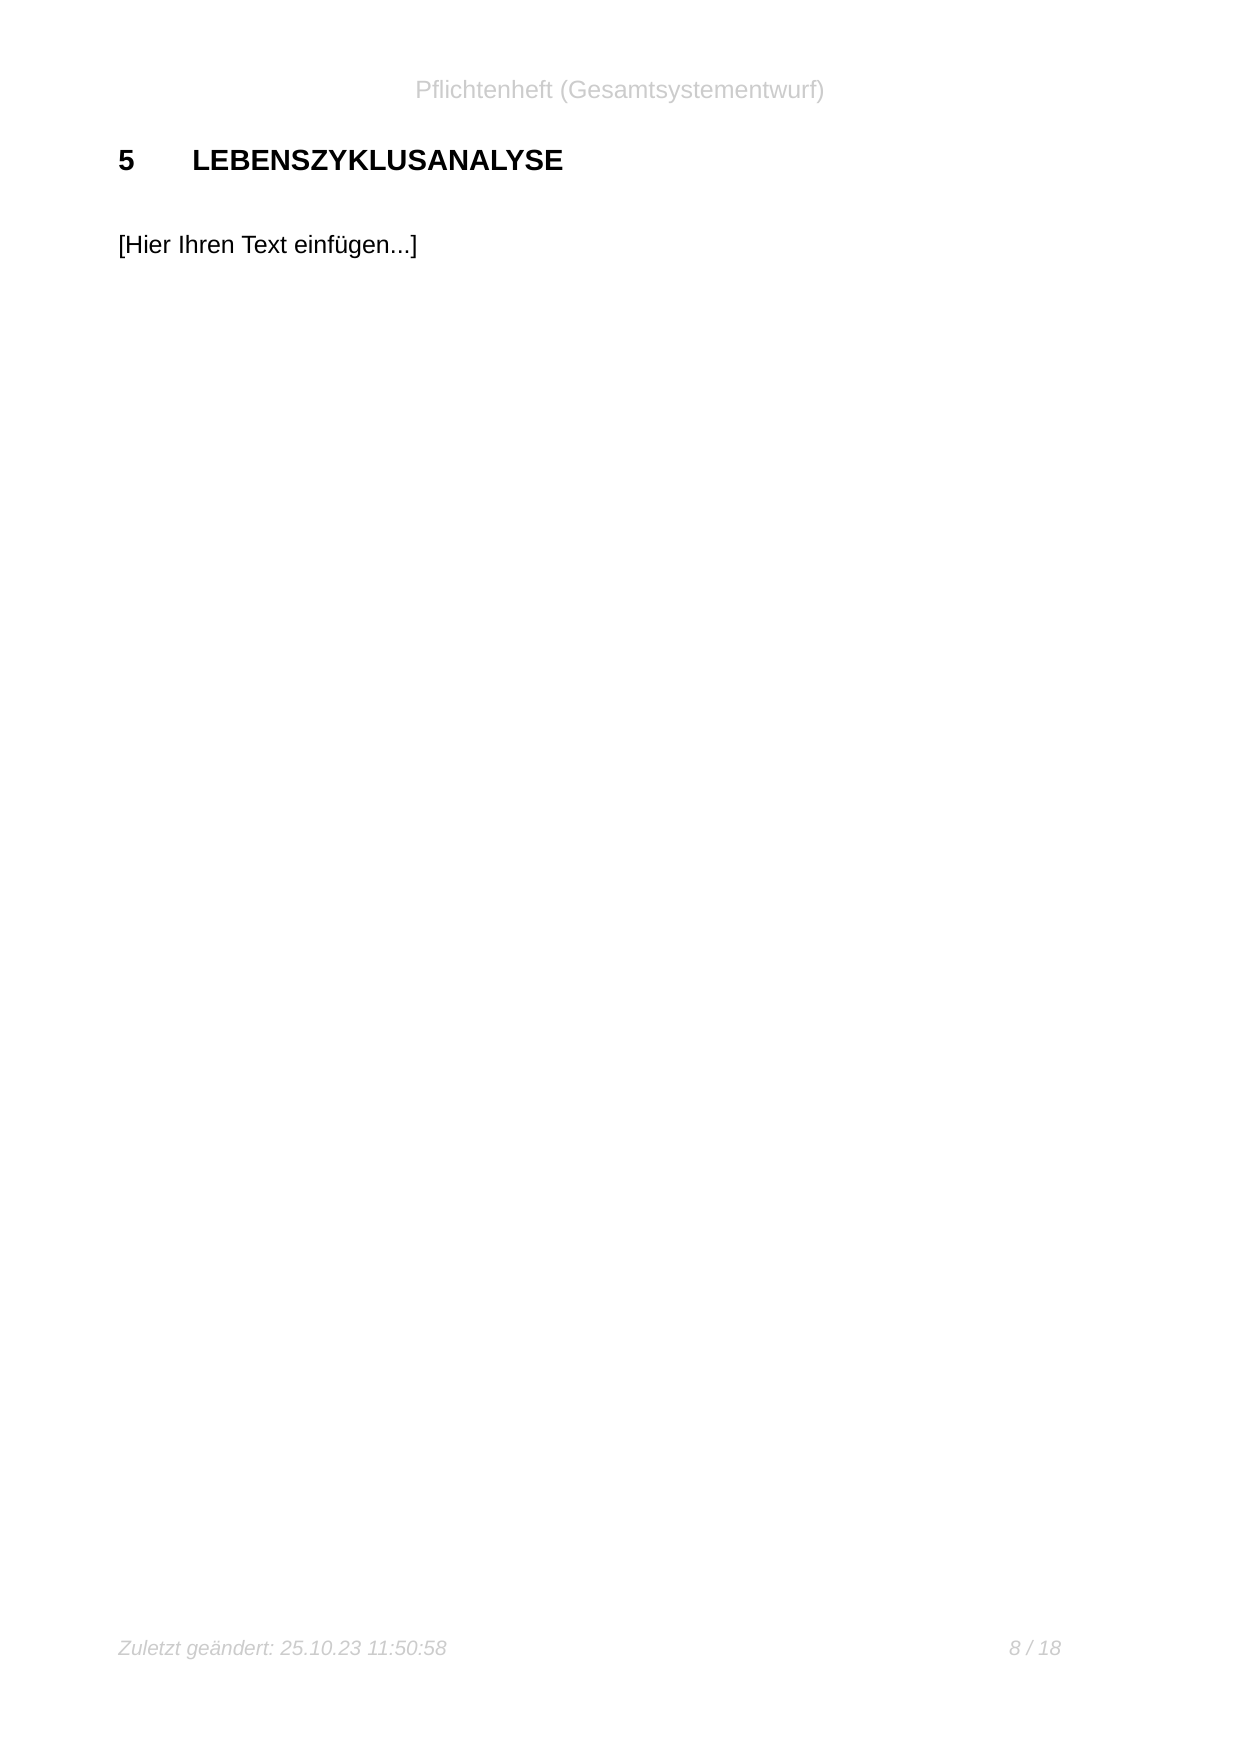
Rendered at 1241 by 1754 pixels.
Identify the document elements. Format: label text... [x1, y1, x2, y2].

subtitle Lebenszyklusanalyse [118, 143, 1122, 177]
text [Hier Ihren Text einfügen...] [118, 230, 1122, 259]
